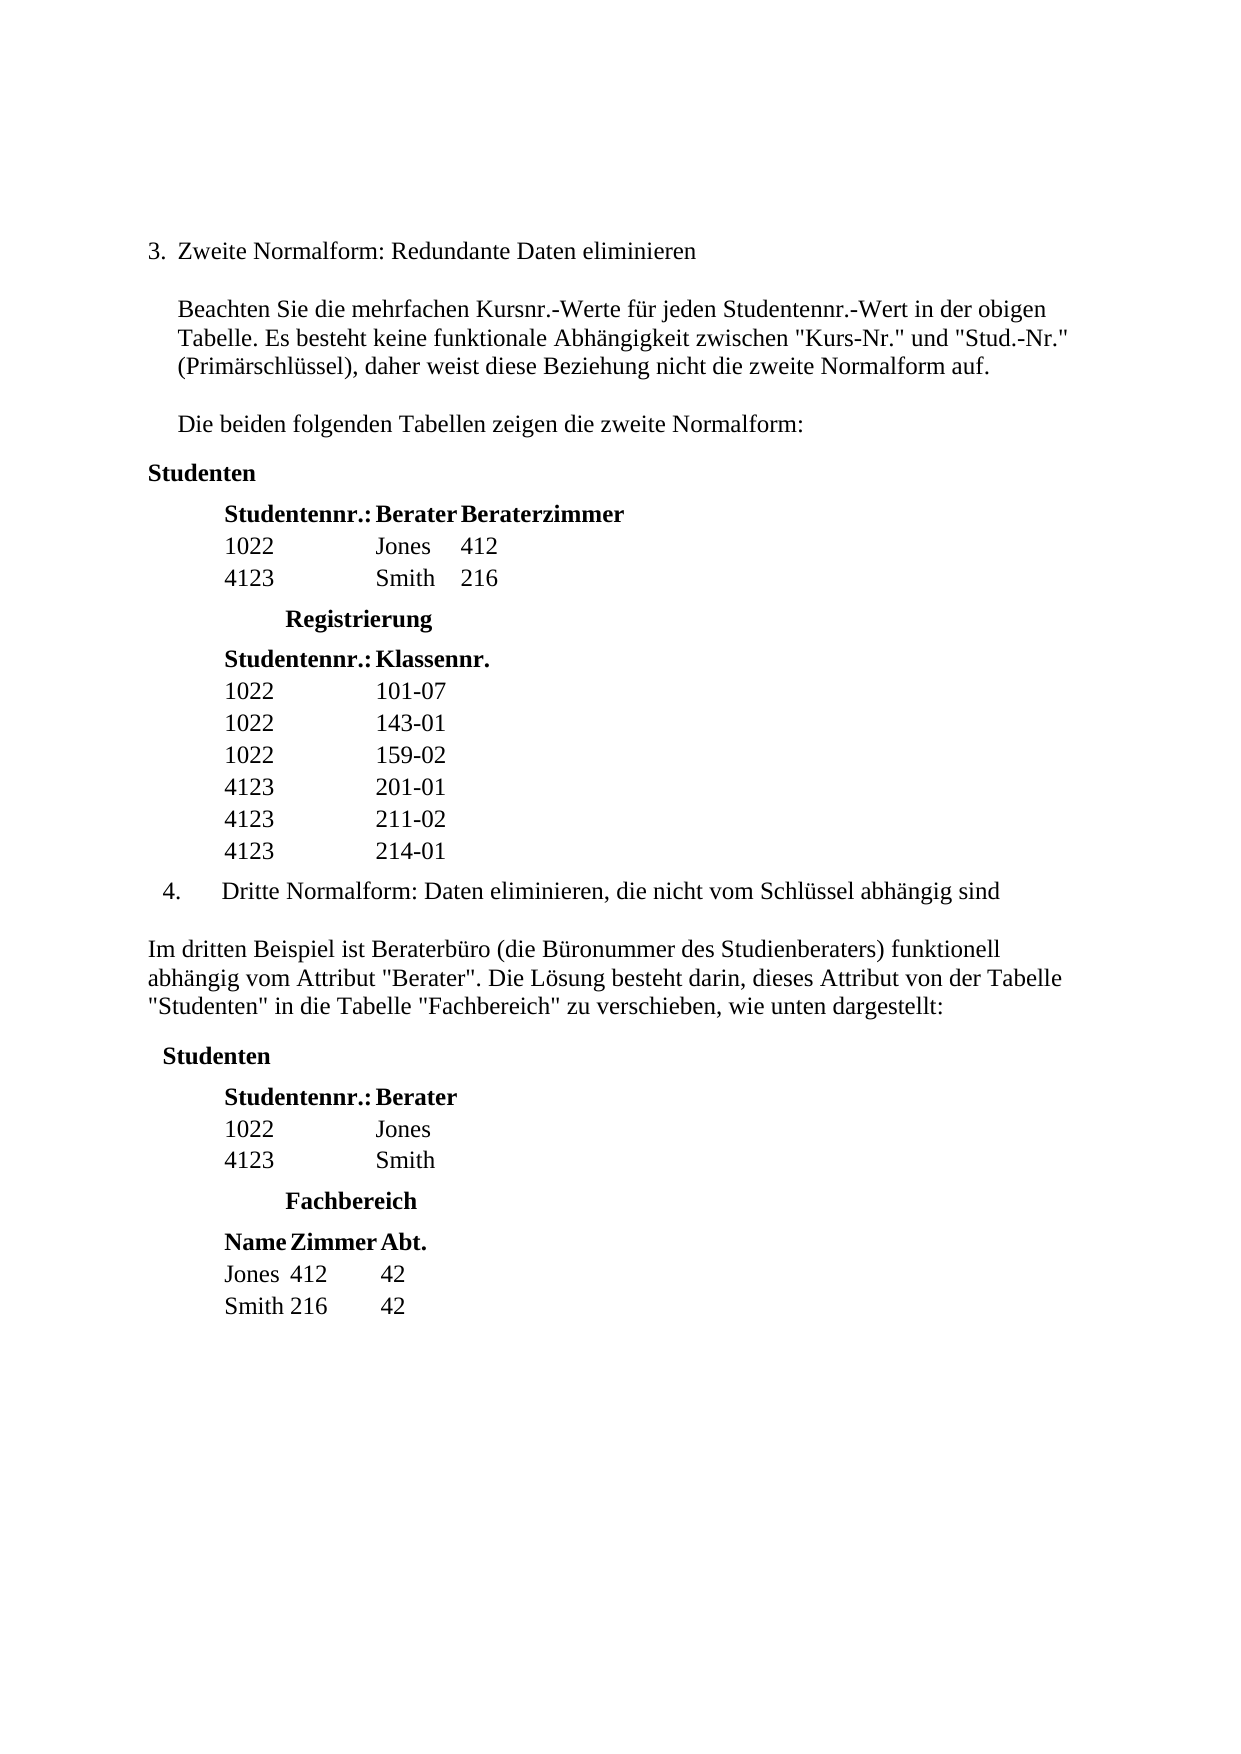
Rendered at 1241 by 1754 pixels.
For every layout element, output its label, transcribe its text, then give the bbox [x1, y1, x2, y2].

table_header Abt. [379, 1225, 428, 1257]
list Dritte Normalform: Daten eliminieren, die nicht vom Schlüssel abhängig sind Im dritten Beispiel ist Beraterbüro (die Büronummer des Studienberaters) funktionell abhängig vom Attribut "Berater". Die Lösung besteht darin, dieses Attribut von der Tabelle "Studenten" in die Tabelle "Fachbereich" zu verschieben, wie unten dargestellt: [148, 876, 1093, 1020]
table_cell Smith [223, 1289, 288, 1321]
table_header Zimmer [288, 1225, 379, 1257]
table_header Berater [374, 1080, 459, 1112]
table_cell 42 [379, 1289, 428, 1321]
table_cell 4123 [223, 770, 374, 802]
table_cell 101-07 [374, 675, 492, 707]
table_header Studentennr.: [223, 498, 374, 529]
table_cell 214-01 [374, 834, 492, 866]
table_cell Jones [223, 1257, 288, 1289]
table_cell Smith [374, 1144, 459, 1176]
table_cell 1022 [223, 1112, 374, 1144]
text Registrierung [285, 604, 1093, 632]
text Fachbereich [285, 1186, 1093, 1215]
list Zweite Normalform: Redundante Daten eliminieren Beachten Sie die mehrfachen Kursnr.-Werte für jeden Studentennr.-Wert in der obigen Tabelle. Es besteht keine funktionale Abhängigkeit zwischen "Kurs-Nr." und "Stud.-Nr." (Primärschlüssel), daher weist diese Beziehung nicht die zweite Normalform auf. Die beiden folgenden Tabellen zeigen die zweite Normalform: [148, 236, 1093, 438]
table_cell 4123 [223, 834, 374, 866]
table_cell Jones [374, 530, 459, 561]
table_cell 412 [459, 530, 626, 561]
table_cell 1022 [223, 675, 374, 707]
table_cell 42 [379, 1257, 428, 1289]
table_header Berater [374, 498, 459, 529]
table_cell Jones [374, 1112, 459, 1144]
table_cell 1022 [223, 739, 374, 770]
table_cell 216 [459, 561, 626, 593]
table_header Klassennr. [374, 643, 492, 675]
table_header [230, 194, 234, 226]
table_cell 4123 [223, 1144, 374, 1176]
table_cell 211-02 [374, 802, 492, 834]
table_cell 4123 [223, 561, 374, 593]
table_cell 159-02 [374, 739, 492, 770]
table_cell 216 [288, 1289, 379, 1321]
table_header Studentennr.: [223, 1080, 374, 1112]
table_header [234, 194, 238, 226]
text Studenten [148, 1041, 1093, 1070]
table_cell Smith [374, 561, 459, 593]
table_cell 412 [288, 1257, 379, 1289]
table_header [226, 194, 230, 226]
table_cell 1022 [223, 707, 374, 738]
table_cell 143-01 [374, 707, 492, 738]
table_cell 201-01 [374, 770, 492, 802]
table_header Beraterzimmer [459, 498, 626, 529]
table_cell 4123 [223, 802, 374, 834]
text Studenten [148, 458, 1093, 487]
table_cell 1022 [223, 530, 374, 561]
table_header Studentennr.: [223, 643, 374, 675]
table_header Name [223, 1225, 288, 1257]
